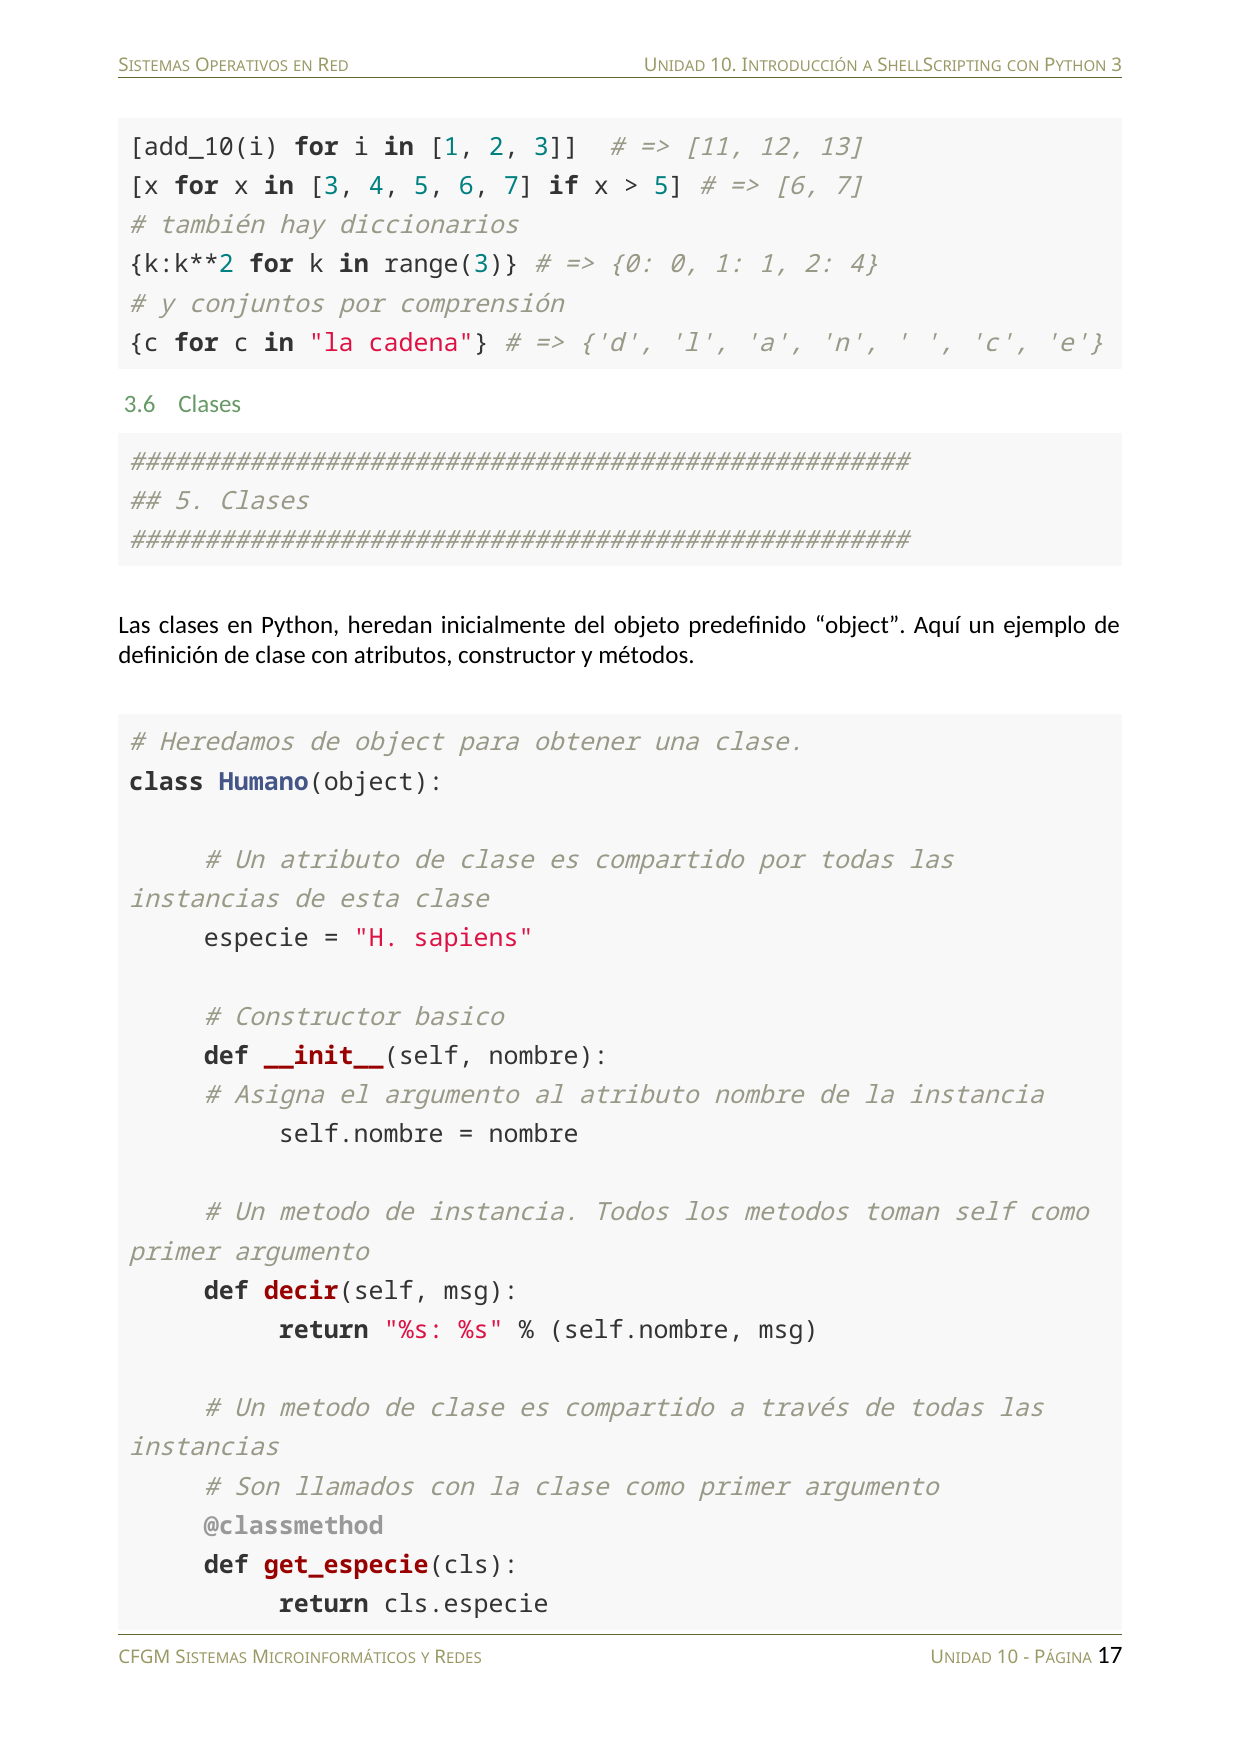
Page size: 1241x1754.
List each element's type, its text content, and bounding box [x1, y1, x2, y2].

subtitle Clases [118, 388, 1122, 418]
text Las clases en Python, heredan inicialmente del objeto predefinido “object”. Aquí un ejemplo de definición de clase con atributos, constructor y métodos. [118, 609, 1122, 670]
table_header #################################################### ## 5. Clases #################################################### [118, 433, 1122, 566]
table_header [add_10(i) for i in [1, 2, 3]] # => [11, 12, 13] [x for x in [3, 4, 5, 6, 7] if x > 5] # => [6, 7] # también hay diccionarios {k:k**2 for k in range(3)} # => {0: 0, 1: 1, 2: 4} # y conjuntos por comprensión {c for c in "la cadena"} # => {'d', 'l', 'a', 'n', ' ', 'c', 'e'} [118, 118, 1122, 369]
table_header # Heredamos de object para obtener una clase. class Humano(object): # Un atributo de clase es compartido por todas las instancias de esta clase especie = "H. sapiens" # Constructor basico def __init__(self, nombre): # Asigna el argumento al atributo nombre de la instancia self.nombre = nombre # Un metodo de instancia. Todos los metodos toman self como primer argumento def decir(self, msg): return "%s: %s" % (self.nombre, msg) # Un metodo de clase es compartido a través de todas las instancias # Son llamados con la clase como primer argumento @classmethod def get_especie(cls): return cls.especie [118, 714, 1122, 1630]
